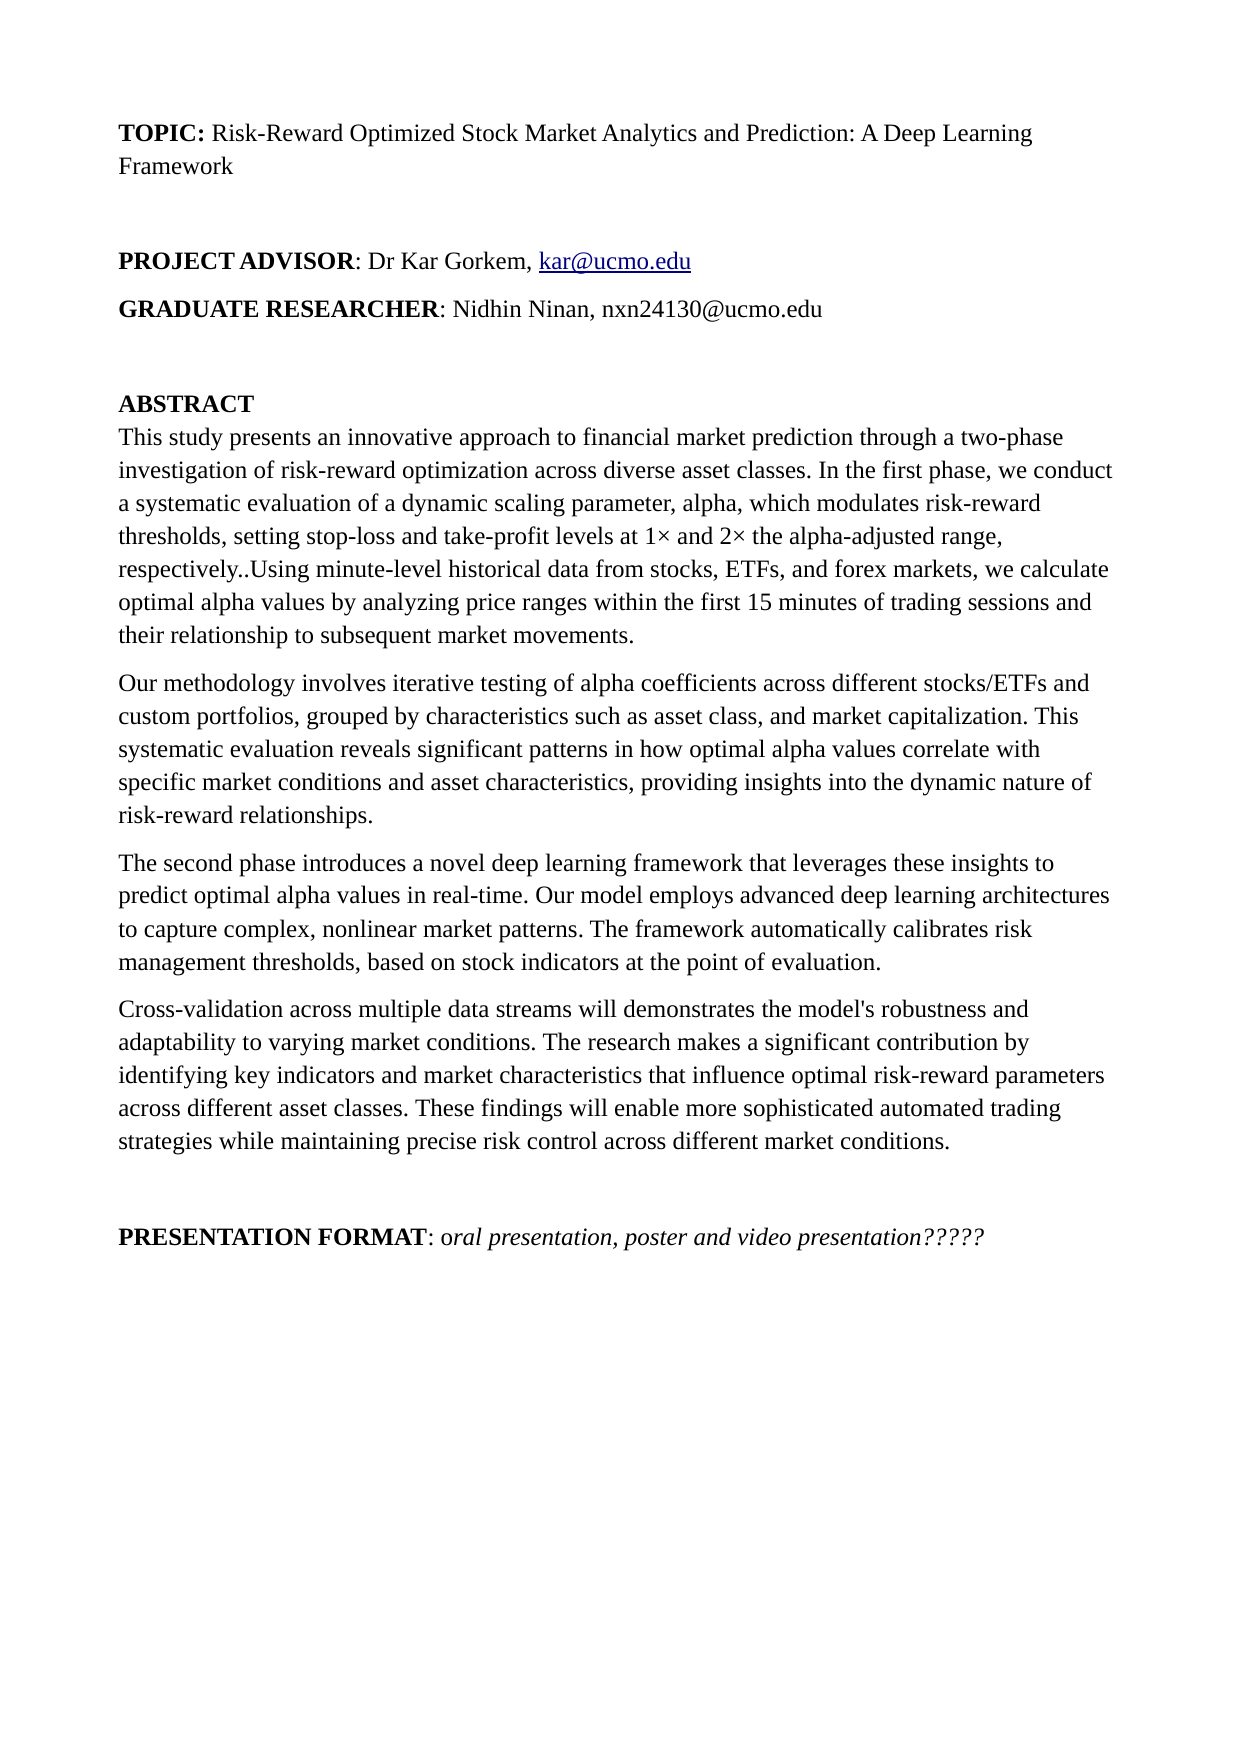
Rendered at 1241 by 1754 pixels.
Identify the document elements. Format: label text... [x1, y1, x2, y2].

text Our methodology involves iterative testing of alpha coefficients across different stocks/ETFs and custom portfolios, grouped by characteristics such as asset class, and market capitalization. This systematic evaluation reveals significant patterns in how optimal alpha values correlate with specific market conditions and asset characteristics, providing insights into the dynamic nature of risk-reward relationships. [118, 668, 1122, 829]
text The second phase introduces a novel deep learning framework that leverages these insights to predict optimal alpha values in real-time. Our model employs advanced deep learning architectures to capture complex, nonlinear market patterns. The framework automatically calibrates risk management thresholds, based on stock indicators at the point of evaluation. [118, 848, 1122, 975]
text TOPIC: Risk-Reward Optimized Stock Market Analytics and Prediction: A Deep Learning Framework [118, 118, 1122, 180]
text PRESENTATION FORMAT: oral presentation, poster and video presentation????? [118, 1222, 1122, 1250]
text Cross-validation across multiple data streams will demonstrates the model's robustness and adaptability to varying market conditions. The research makes a significant contribution by identifying key indicators and market characteristics that influence optimal risk-reward parameters across different asset classes. These findings will enable more sophisticated automated trading strategies while maintaining precise risk control across different market conditions. [118, 994, 1122, 1155]
text GRADUATE RESEARCHER: Nidhin Ninan, nxn24130@ucmo.edu [118, 294, 1122, 323]
text PROJECT ADVISOR: Dr Kar Gorkem, kar@ucmo.edu [118, 246, 1122, 275]
text ABSTRACT This study presents an innovative approach to financial market prediction through a two-phase investigation of risk-reward optimization across diverse asset classes. In the first phase, we conduct a systematic evaluation of a dynamic scaling parameter, alpha, which modulates risk-reward thresholds, setting stop-loss and take-profit levels at 1× and 2× the alpha-adjusted range, respectively..Using minute-level historical data from stocks, ETFs, and forex markets, we calculate optimal alpha values by analyzing price ranges within the first 15 minutes of trading sessions and their relationship to subsequent market movements. [118, 389, 1122, 649]
